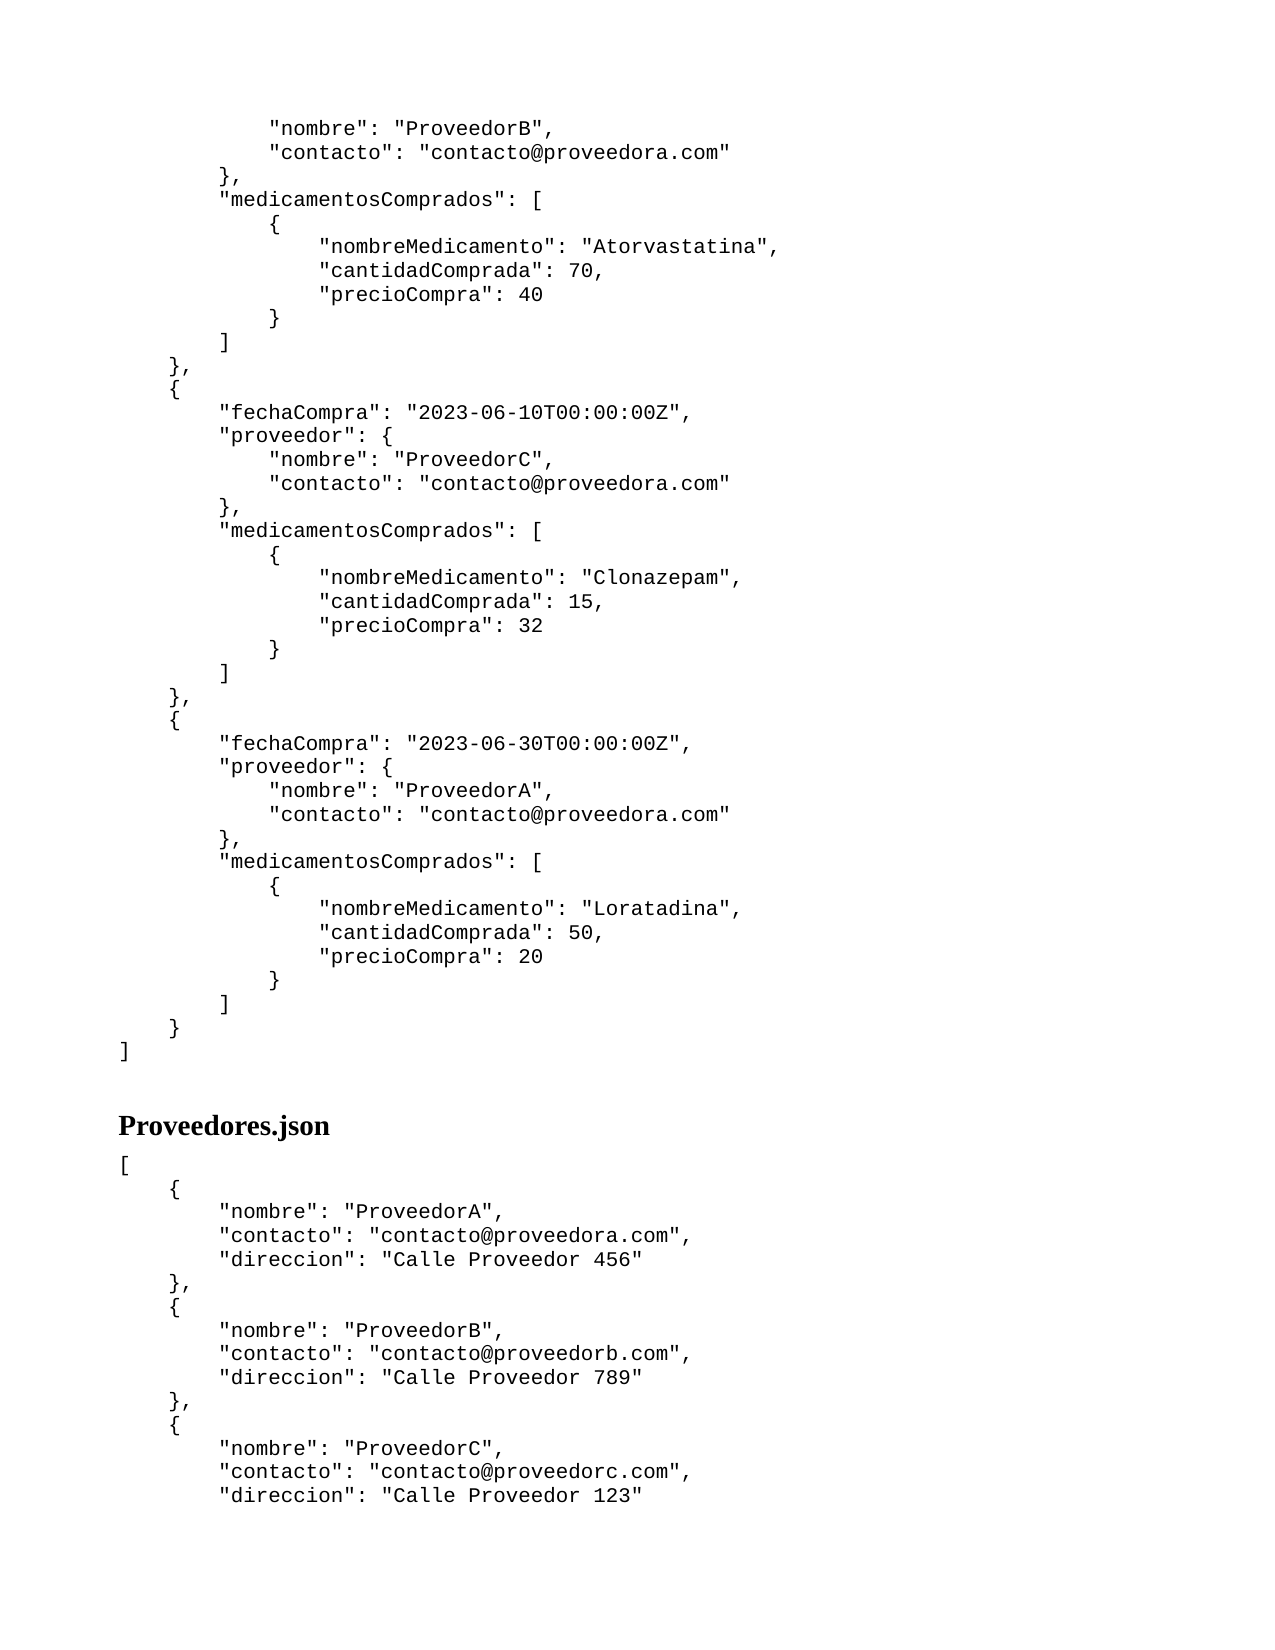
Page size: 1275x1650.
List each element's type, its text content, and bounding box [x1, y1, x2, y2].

text ] [118, 1040, 1157, 1064]
text "contacto": "contacto@proveedorc.com", [118, 1461, 1157, 1485]
text }, [118, 1391, 1157, 1414]
text { [118, 1178, 1157, 1201]
text "nombreMedicamento": "Clonazepam", [118, 567, 1157, 591]
text }, [118, 827, 1157, 851]
text }, [118, 686, 1157, 709]
text { [118, 875, 1157, 898]
text "direccion": "Calle Proveedor 456" [118, 1249, 1157, 1272]
text "nombreMedicamento": "Loratadina", [118, 898, 1157, 922]
text "contacto": "contacto@proveedora.com", [118, 1225, 1157, 1249]
text { [118, 709, 1157, 733]
text "nombre": "ProveedorA", [118, 1201, 1157, 1225]
text "nombreMedicamento": "Atorvastatina", [118, 236, 1157, 260]
text ] [118, 331, 1157, 354]
text } [118, 307, 1157, 331]
text ] [118, 993, 1157, 1017]
text "proveedor": { [118, 426, 1157, 449]
text "direccion": "Calle Proveedor 123" [118, 1485, 1157, 1509]
text { [118, 1414, 1157, 1438]
text { [118, 213, 1157, 236]
text "cantidadComprada": 15, [118, 591, 1157, 615]
text "nombre": "ProveedorC", [118, 449, 1157, 473]
text "proveedor": { [118, 757, 1157, 780]
text "nombre": "ProveedorB", [118, 118, 1157, 142]
text "direccion": "Calle Proveedor 789" [118, 1367, 1157, 1391]
text "medicamentosComprados": [ [118, 189, 1157, 213]
text "fechaCompra": "2023-06-10T00:00:00Z", [118, 402, 1157, 426]
text "cantidadComprada": 70, [118, 260, 1157, 284]
text [ [118, 1154, 1157, 1178]
text "contacto": "contacto@proveedora.com" [118, 804, 1157, 827]
text "precioCompra": 40 [118, 284, 1157, 307]
text }, [118, 354, 1157, 378]
text } [118, 969, 1157, 993]
text { [118, 544, 1157, 567]
text }, [118, 165, 1157, 189]
text "contacto": "contacto@proveedorb.com", [118, 1343, 1157, 1367]
text "nombre": "ProveedorC", [118, 1438, 1157, 1461]
text }, [118, 1272, 1157, 1296]
text "nombre": "ProveedorA", [118, 780, 1157, 804]
text "precioCompra": 20 [118, 946, 1157, 969]
text "medicamentosComprados": [ [118, 520, 1157, 544]
text ] [118, 662, 1157, 686]
text { [118, 378, 1157, 402]
text "contacto": "contacto@proveedora.com" [118, 473, 1157, 496]
text "precioCompra": 32 [118, 615, 1157, 638]
text "medicamentosComprados": [ [118, 851, 1157, 875]
text "cantidadComprada": 50, [118, 922, 1157, 946]
text "nombre": "ProveedorB", [118, 1319, 1157, 1343]
subtitle Proveedores.json [118, 1108, 1157, 1142]
text "fechaCompra": "2023-06-30T00:00:00Z", [118, 733, 1157, 757]
text } [118, 638, 1157, 662]
text "contacto": "contacto@proveedora.com" [118, 142, 1157, 165]
text }, [118, 496, 1157, 520]
text { [118, 1296, 1157, 1319]
text } [118, 1017, 1157, 1040]
